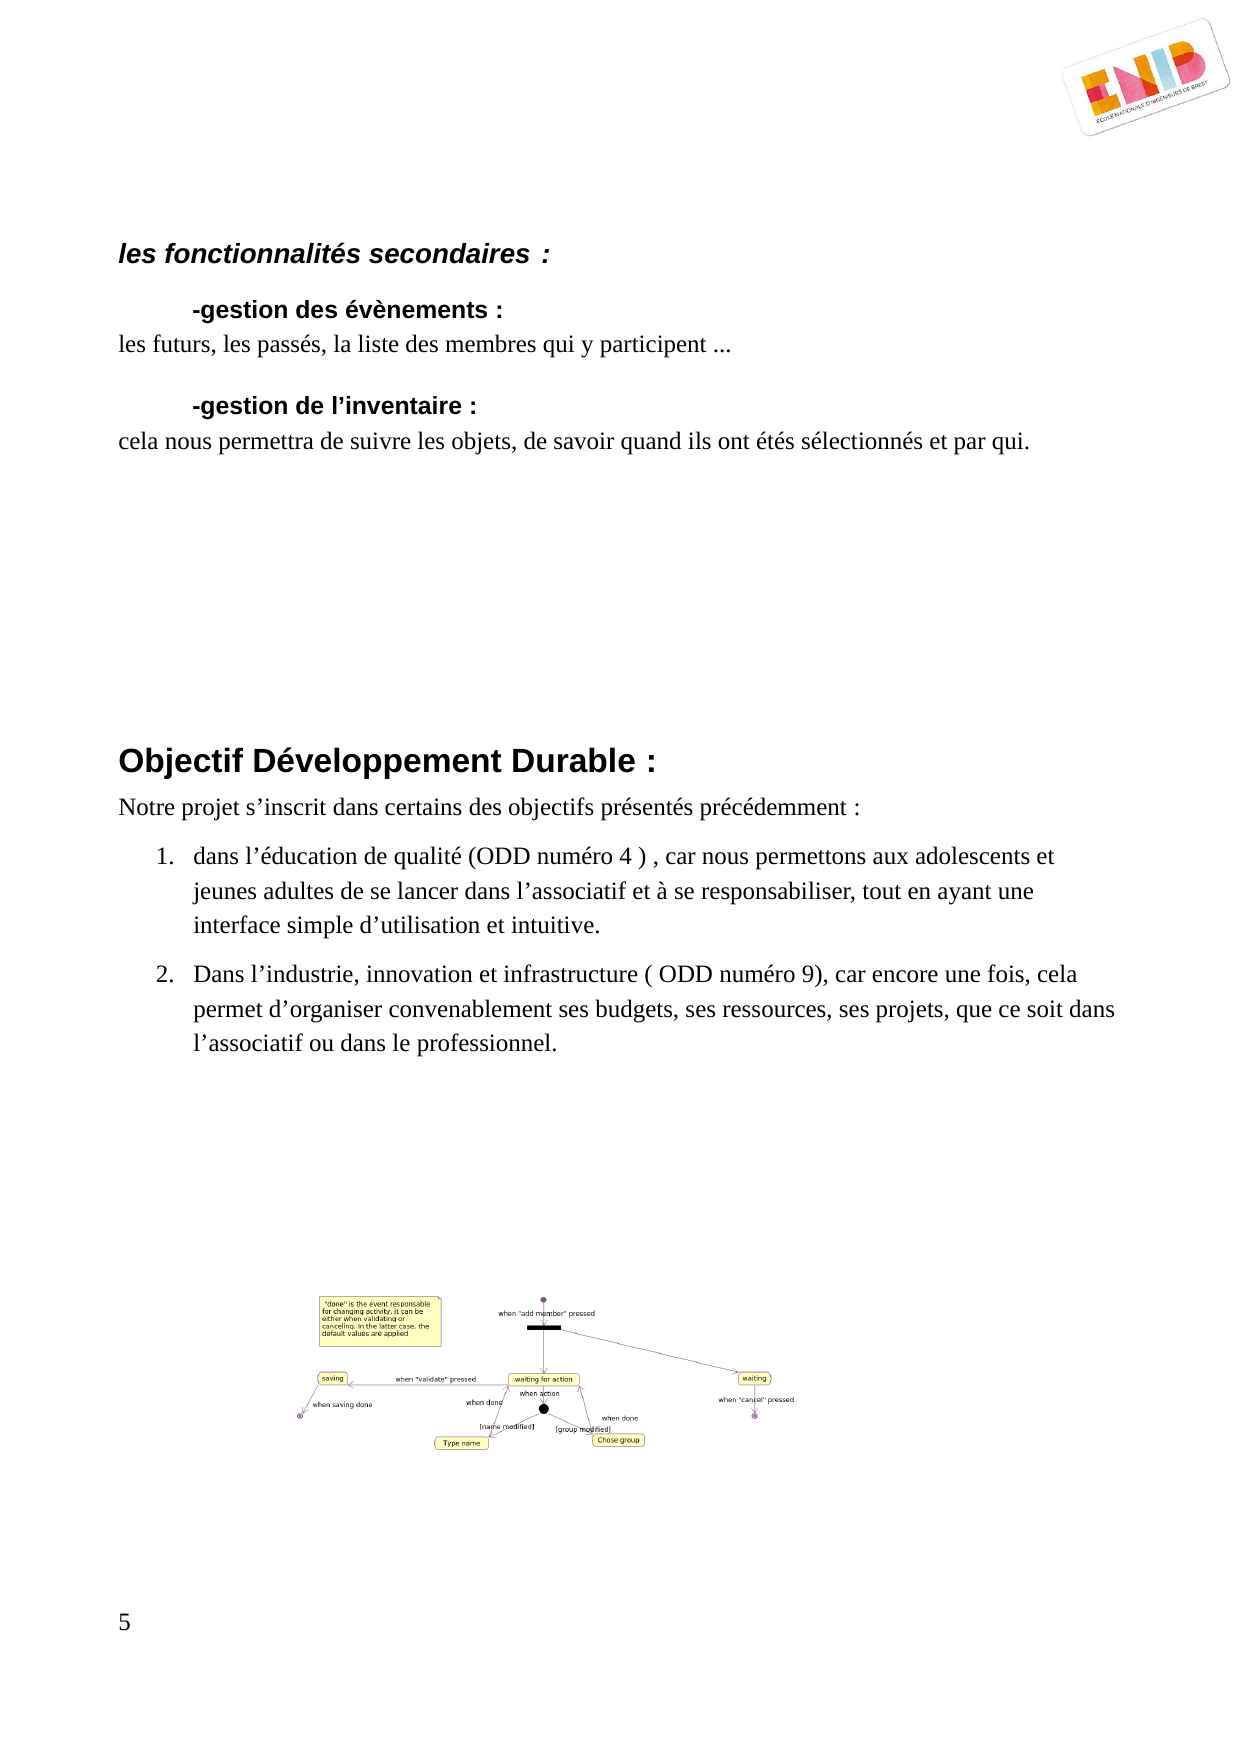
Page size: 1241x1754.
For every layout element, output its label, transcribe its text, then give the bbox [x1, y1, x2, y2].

subtitle les fonctionnalités secondaires : [118, 238, 1122, 270]
list Dans l’industrie, innovation et infrastructure ( ODD numéro 9), car encore une fois, cela permet d’organiser convenablement ses budgets, ses ressources, ses projets, que ce soit dans l’associatif ou dans le professionnel. [156, 959, 1122, 1057]
picture [1052, 16, 1241, 141]
text les futurs, les passés, la liste des membres qui y participent ... [118, 329, 1122, 358]
text Notre projet s’inscrit dans certains des objectifs présentés précédemment : [118, 792, 1122, 821]
subtitle Objectif Développement Durable : [118, 741, 1122, 780]
list dans l’éducation de qualité (ODD numéro 4 ) , car nous permettons aux adolescents et jeunes adultes de se lancer dans l’associatif et à se responsabiliser, tout en ayant une interface simple d’utilisation et intuitive. [156, 841, 1122, 939]
text cela nous permettra de suivre les objets, de savoir quand ils ont étés sélectionnés et par qui. [118, 426, 1122, 455]
subtitle -gestion des évènements : [118, 295, 1122, 323]
subtitle -gestion de l’inventaire : [118, 391, 1122, 420]
